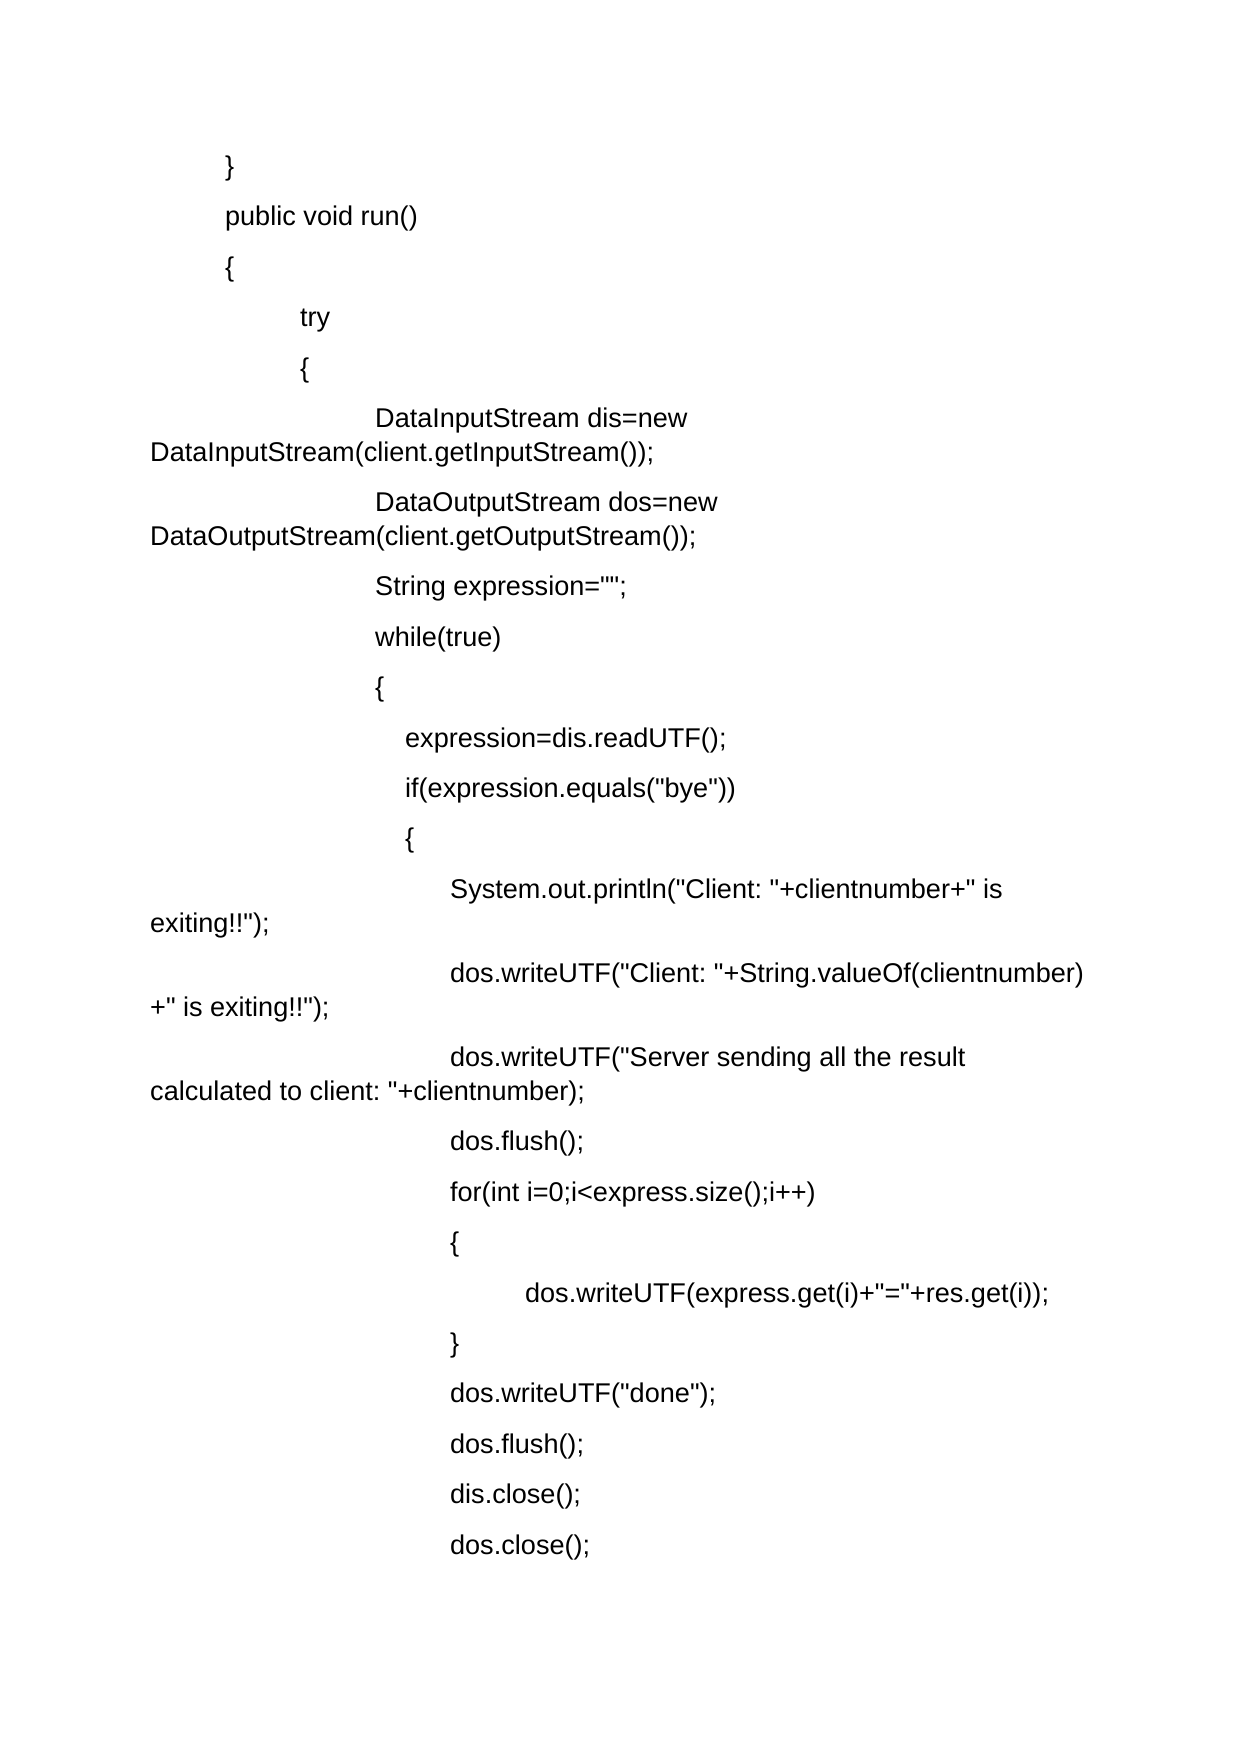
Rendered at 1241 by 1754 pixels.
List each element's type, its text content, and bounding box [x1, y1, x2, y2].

text dos.writeUTF("Server sending all the result calculated to client: "+clientnumber); [150, 1041, 1090, 1106]
text try [150, 301, 1090, 332]
text expression=dis.readUTF(); [150, 722, 1090, 753]
text dos.writeUTF(express.get(i)+"="+res.get(i)); [150, 1277, 1090, 1308]
text dos.writeUTF("done"); [150, 1377, 1090, 1409]
text dos.writeUTF("Client: "+String.valueOf(clientnumber)+" is exiting!!"); [150, 957, 1090, 1022]
text } [150, 1327, 1090, 1358]
text if(expression.equals("bye")) [150, 772, 1090, 803]
text dos.flush(); [150, 1428, 1090, 1459]
text { [150, 352, 1090, 383]
text { [150, 671, 1090, 702]
text dis.close(); [150, 1478, 1090, 1509]
text dos.close(); [150, 1529, 1090, 1560]
text for(int i=0;i<express.size();i++) [150, 1176, 1090, 1207]
text dos.flush(); [150, 1125, 1090, 1157]
text DataInputStream dis=new DataInputStream(client.getInputStream()); [150, 402, 1090, 467]
text String expression=""; [150, 570, 1090, 602]
text public void run() [150, 200, 1090, 232]
text { [150, 822, 1090, 854]
text while(true) [150, 621, 1090, 652]
text { [150, 251, 1090, 282]
text } [150, 150, 1090, 181]
text DataOutputStream dos=new DataOutputStream(client.getOutputStream()); [150, 486, 1090, 551]
text { [150, 1226, 1090, 1257]
text System.out.println("Client: "+clientnumber+" is exiting!!"); [150, 873, 1090, 938]
